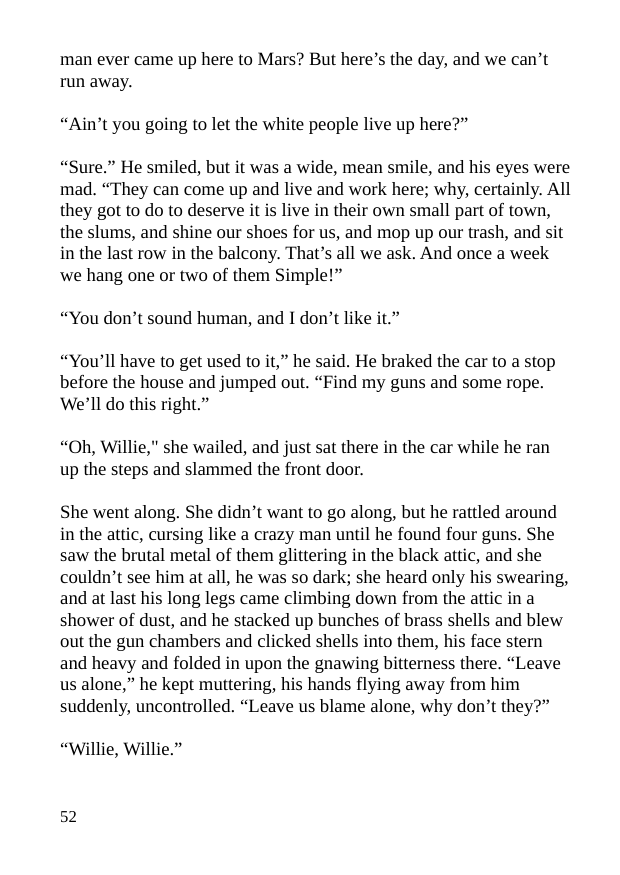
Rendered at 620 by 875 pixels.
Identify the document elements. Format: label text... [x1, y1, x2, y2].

text man ever came up here to Mars? But here’s the day, and we can’t run away. “Ain’t you going to let the white people live up here?” “Sure.” He smiled, but it was a wide, mean smile, and his eyes were mad. “They can come up and live and work here; why, certainly. All they got to do to deserve it is live in their own small part of town, the slums, and shine our shoes for us, and mop up our trash, and sit in the last row in the balcony. That’s all we ask. And once a week we hang one or two of them Simple!” “You don’t sound human, and I don’t like it.” “You’ll have to get used to it,” he said. He braked the car to a stop before the house and jumped out. “Find my guns and some rope. We’ll do this right.” “Oh, Willie," she wailed, and just sat there in the car while he ran up the steps and slammed the front door. She went along. She didn’t want to go along, but he rattled around in the attic, cursing like a crazy man until he found four guns. She saw the brutal metal of them glittering in the black attic, and she couldn’t see him at all, he was so dark; she heard only his swearing, and at last his long legs came climbing down from the attic in a shower of dust, and he stacked up bunches of brass shells and blew out the gun chambers and clicked shells into them, his face stern and heavy and folded in upon the gnawing bitterness there. “Leave us alone,” he kept muttering, his hands flying away from him suddenly, uncontrolled. “Leave us blame alone, why don’t they?” “Willie, Willie.” [60, 48, 571, 781]
